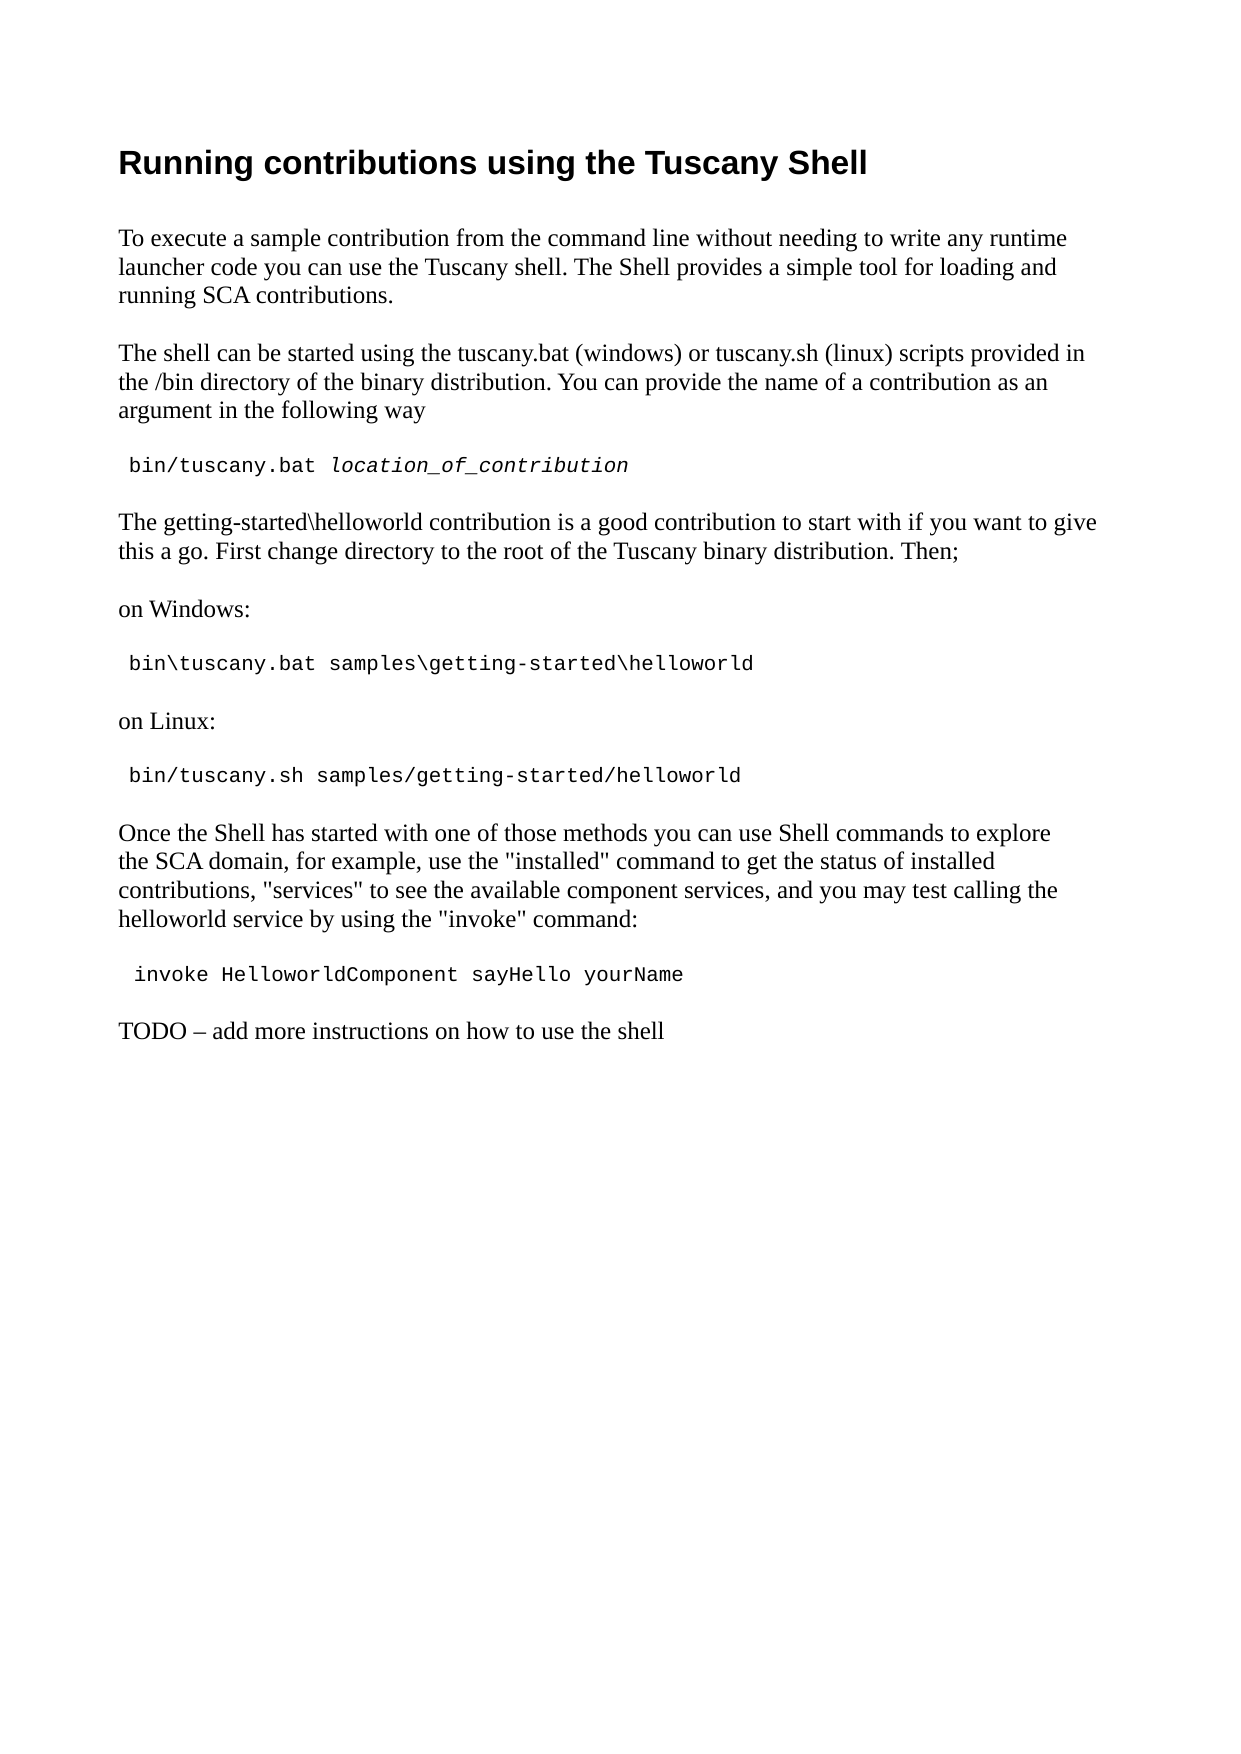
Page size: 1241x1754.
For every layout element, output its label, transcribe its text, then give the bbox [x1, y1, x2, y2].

text bin/tuscany.sh samples/getting-started/helloworld [118, 763, 1122, 789]
text invoke HelloworldComponent sayHello yourName [118, 961, 1122, 987]
text on Linux: [118, 706, 1122, 734]
text The shell can be started using the tuscany.bat (windows) or tuscany.sh (linux) scripts provided in the /bin directory of the binary distribution. You can provide the name of a contribution as an argument in the following way [118, 338, 1122, 424]
text bin/tuscany.bat location_of_contribution [118, 453, 1122, 479]
text Once the Shell has started with one of those methods you can use Shell commands to explore [118, 818, 1122, 846]
subtitle Running contributions using the Tuscany Shell [118, 143, 1122, 182]
text The getting-started\helloworld contribution is a good contribution to start with if you want to give this a go. First change directory to the root of the Tuscany binary distribution. Then; [118, 507, 1122, 565]
text bin\tuscany.bat samples\getting-started\helloworld [118, 651, 1122, 677]
text the SCA domain, for example, use the "installed" command to get the status of installed contributions, "services" to see the available component services, and you may test calling the helloworld service by using the "invoke" command: [118, 846, 1122, 933]
text TODO – add more instructions on how to use the shell [118, 1016, 1122, 1045]
text To execute a sample contribution from the command line without needing to write any runtime launcher code you can use the Tuscany shell. The Shell provides a simple tool for loading and running SCA contributions. [118, 223, 1122, 309]
text on Windows: [118, 594, 1122, 622]
